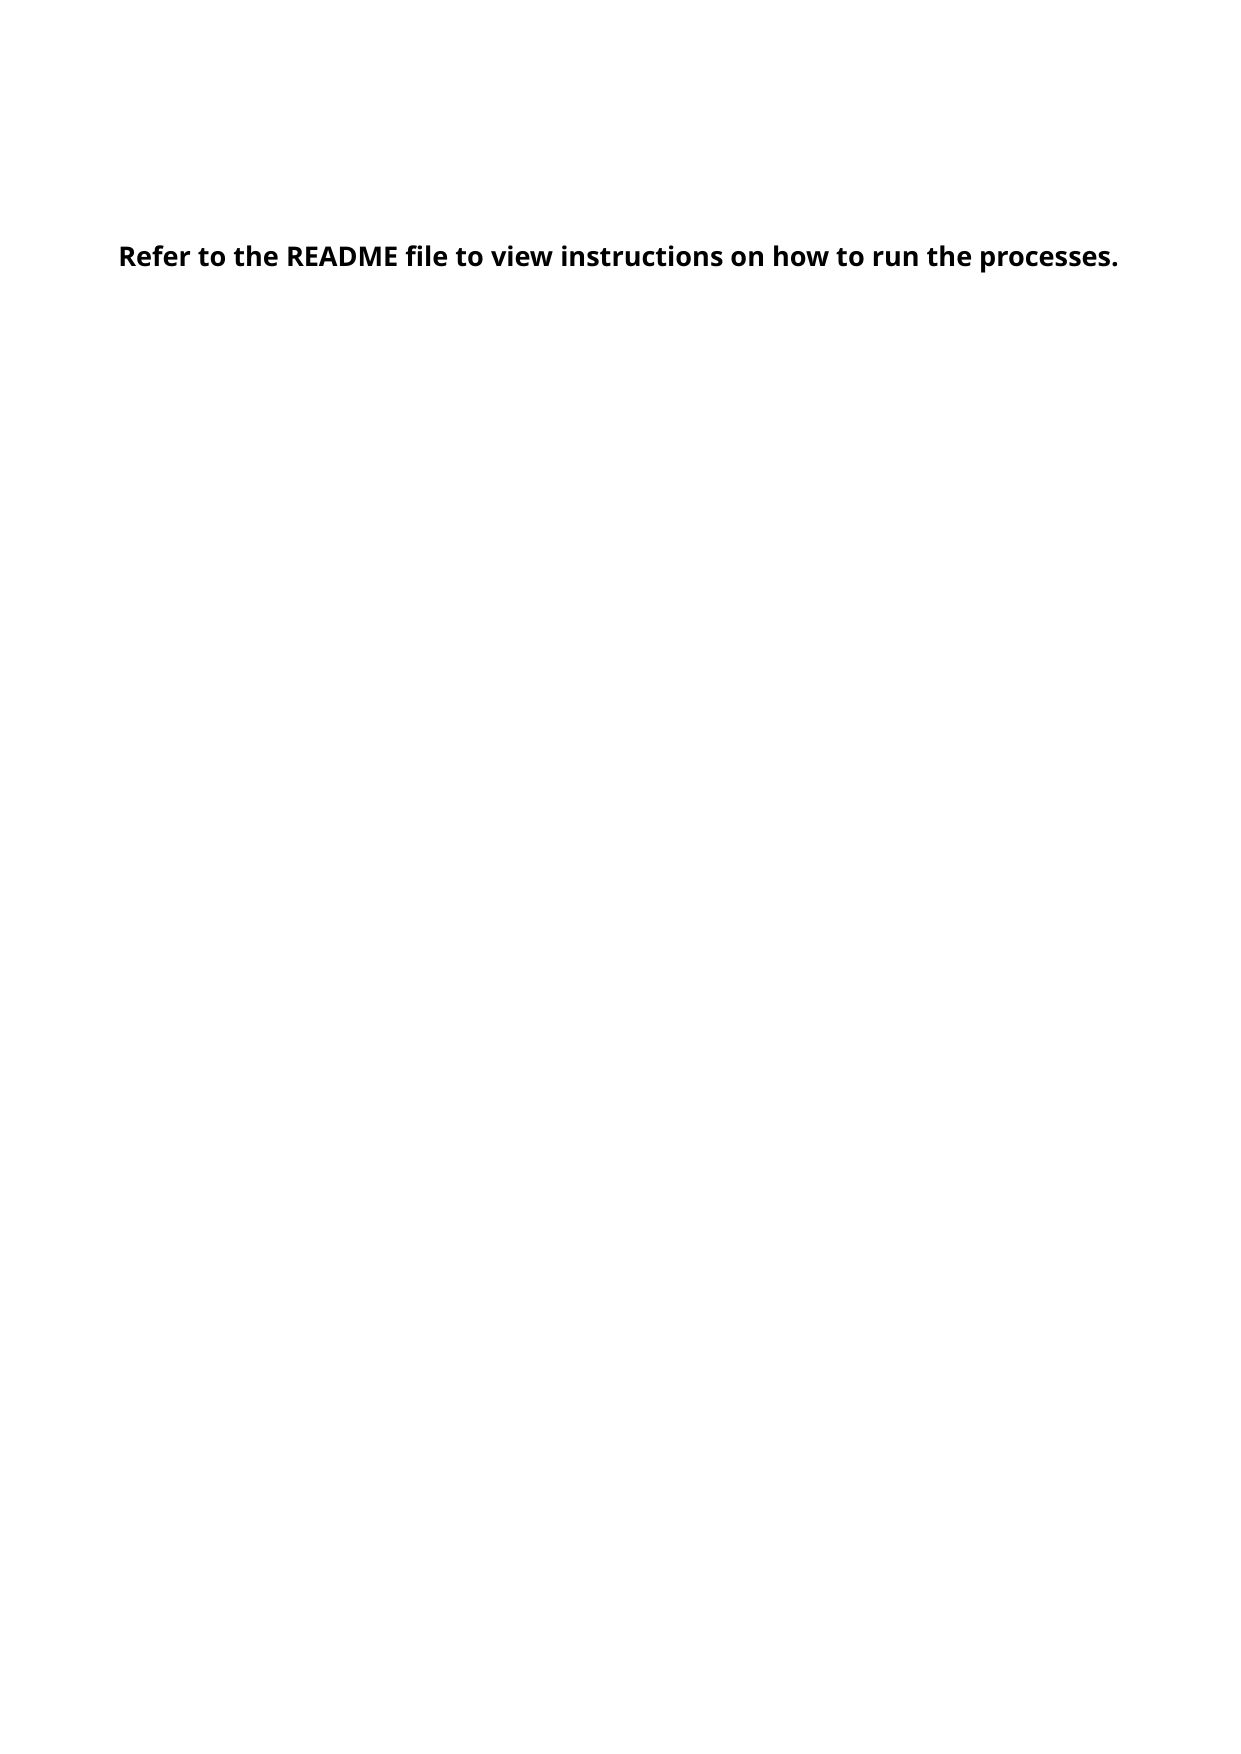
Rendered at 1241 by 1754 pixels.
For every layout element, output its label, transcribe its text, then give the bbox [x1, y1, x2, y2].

text Refer to the README file to view instructions on how to run the processes. [118, 237, 1122, 274]
